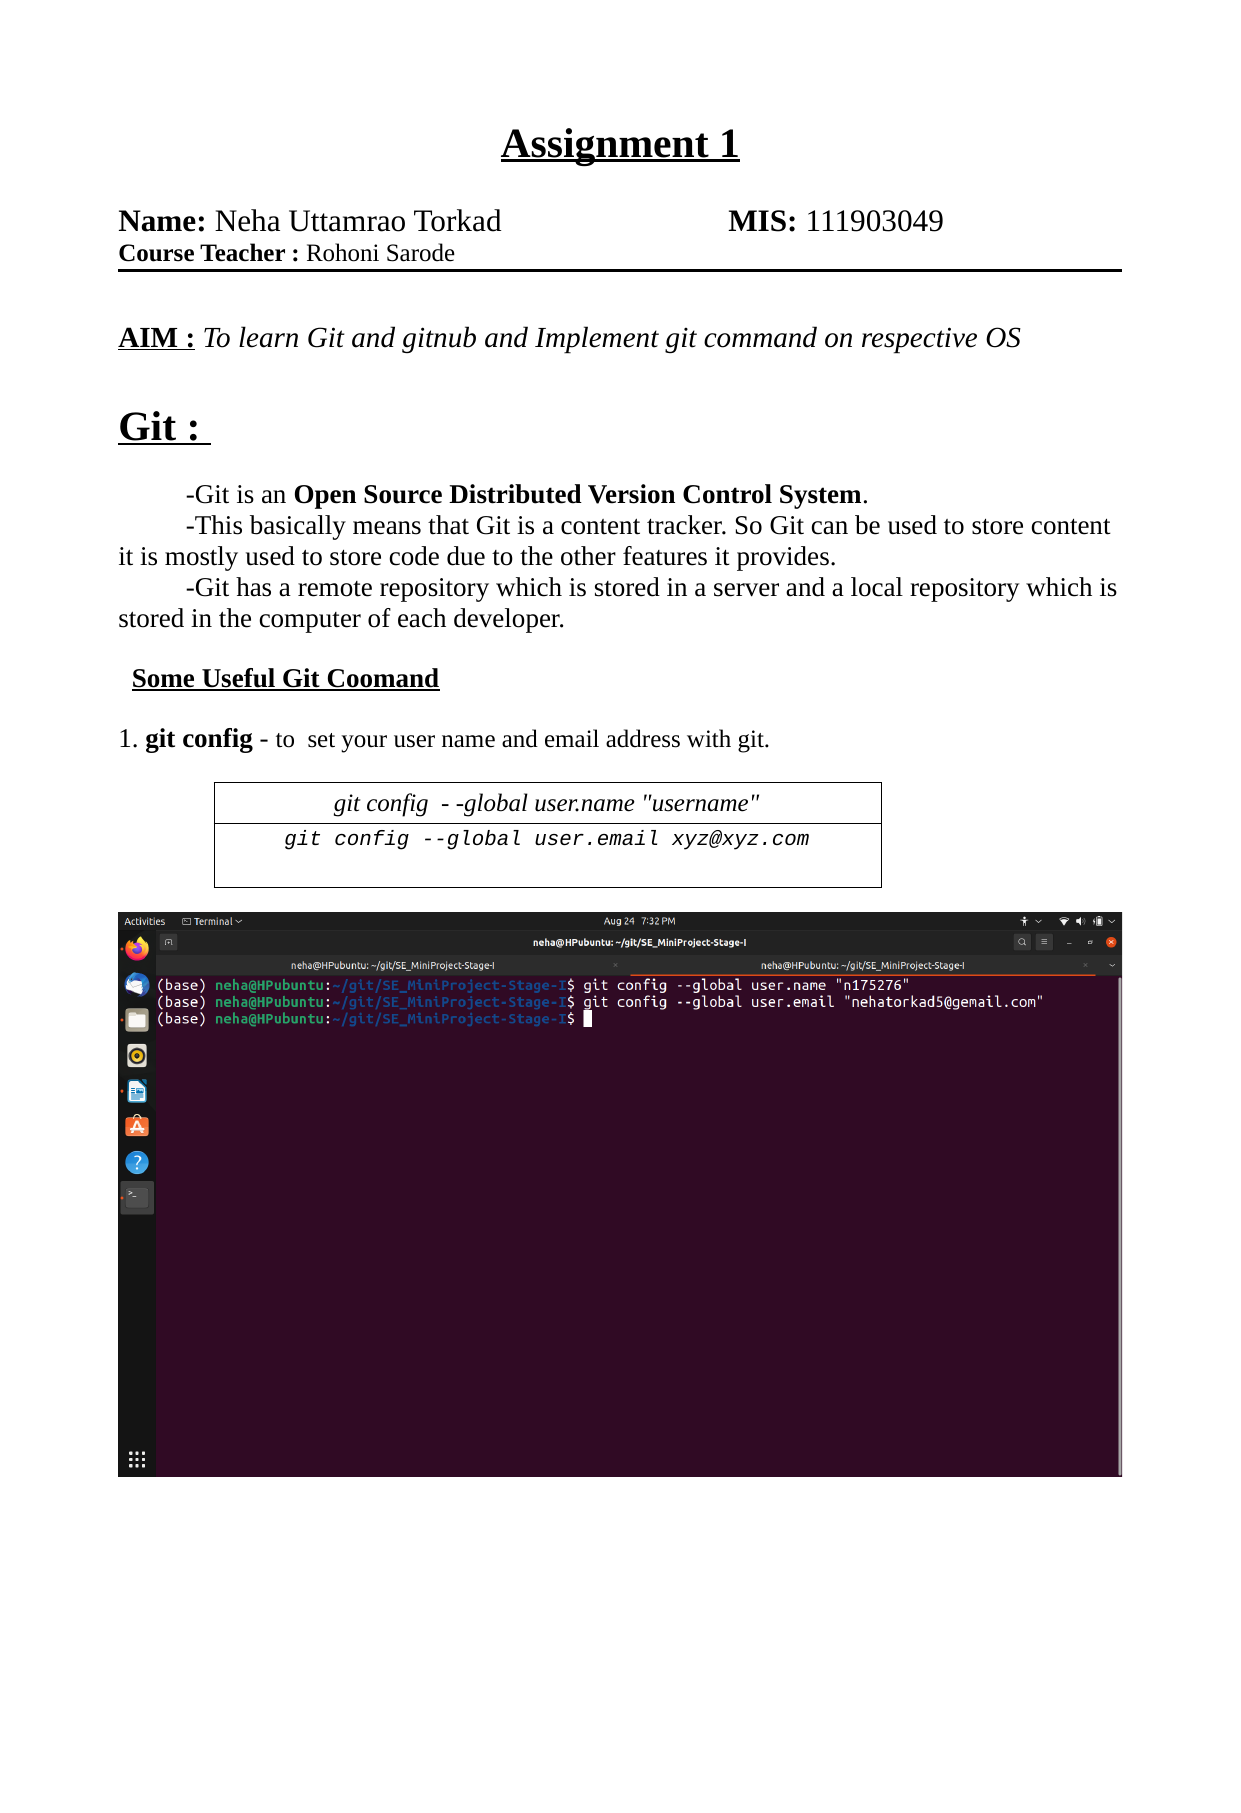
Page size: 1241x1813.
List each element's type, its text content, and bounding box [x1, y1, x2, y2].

table_cell git config --global user.email xyz@xyz.com [215, 824, 881, 887]
text Some Useful Git Coomand [118, 662, 1122, 693]
text AIM : To learn Git and gitnub and Implement git command on respective OS [118, 320, 1122, 353]
table_header git config - -global user.name "username" [215, 783, 881, 822]
text Git : [118, 401, 1122, 449]
text -Git has a remote repository which is stored in a server and a local repository which is stored in the computer of each developer. [118, 571, 1122, 634]
text -This basically means that Git is a content tracker. So Git can be used to store content it is mostly used to store code due to the other features it provides. [118, 509, 1122, 571]
picture [118, 912, 1123, 1477]
text -Git is an Open Source Distributed Version Control System. [118, 478, 1122, 509]
text 1. git config - to set your user name and email address with git. [118, 722, 1122, 753]
text Assignment 1 [118, 118, 1122, 166]
text Name: Neha Uttamrao Torkad MIS: 111903049 [118, 202, 1122, 238]
text Course Teacher : Rohoni Sarode [118, 238, 1122, 269]
